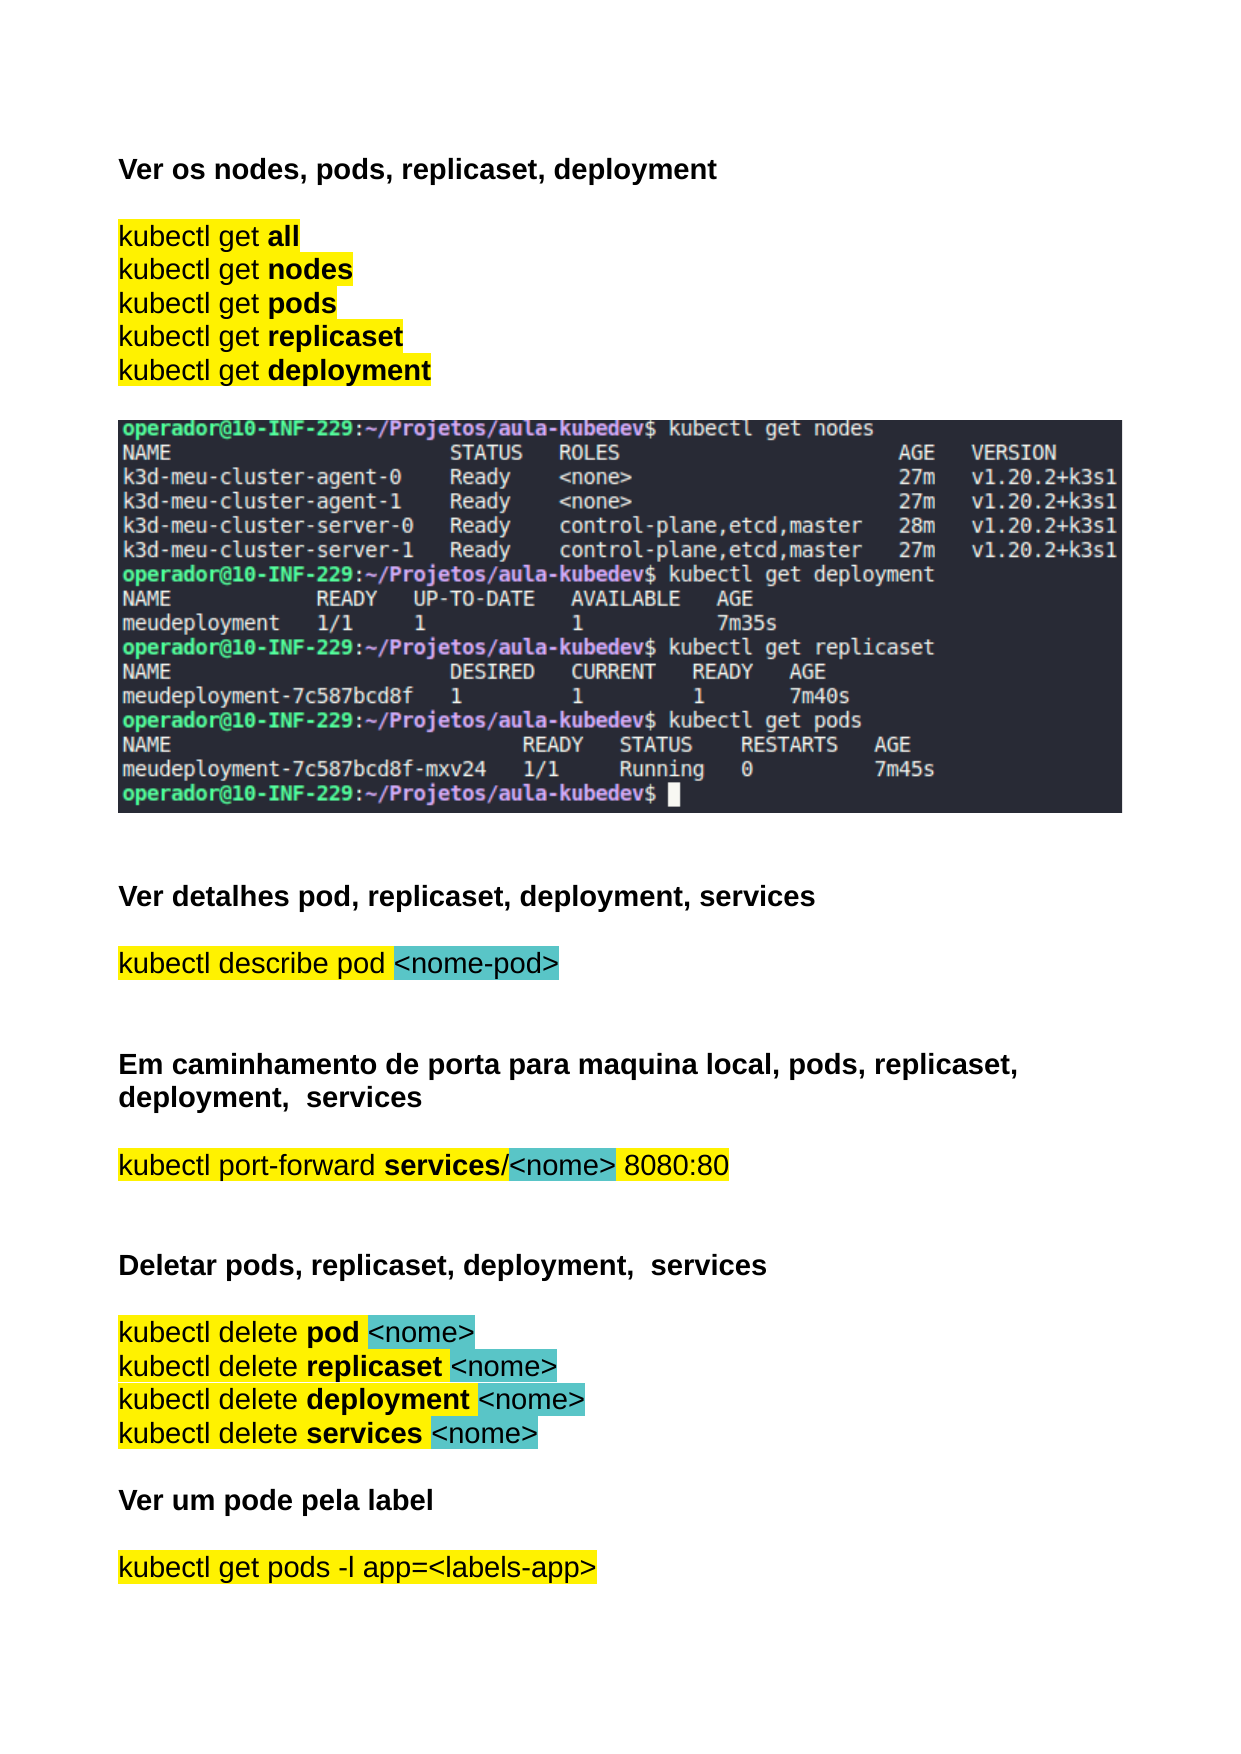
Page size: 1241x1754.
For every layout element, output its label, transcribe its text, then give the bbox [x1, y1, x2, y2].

text kubectl get all [118, 219, 1122, 252]
text Ver detalhes pod, replicaset, deployment, services [118, 879, 1122, 913]
text Deletar pods, replicaset, deployment, services [118, 1248, 1122, 1282]
text Ver um pode pela label [118, 1483, 1122, 1517]
text kubectl delete services <nome> [118, 1416, 1122, 1449]
text kubectl describe pod <nome-pod> [118, 946, 1122, 980]
text kubectl get replicaset [118, 319, 1122, 353]
text kubectl get nodes [118, 252, 1122, 286]
text Ver os nodes, pods, replicaset, deployment [118, 152, 1122, 185]
picture [118, 420, 1123, 813]
text kubectl delete deployment <nome> [118, 1382, 1122, 1416]
text kubectl delete replicaset <nome> [118, 1349, 1122, 1382]
text kubectl get deployment [118, 353, 1122, 386]
text kubectl port-forward services/<nome> 8080:80 [118, 1148, 1122, 1181]
text kubectl delete pod <nome> [118, 1315, 1122, 1349]
text kubectl get pods -l app=<labels-app> [118, 1550, 1122, 1584]
text kubectl get pods [118, 286, 1122, 319]
text Em caminhamento de porta para maquina local, pods, replicaset, deployment, services [118, 1047, 1122, 1114]
